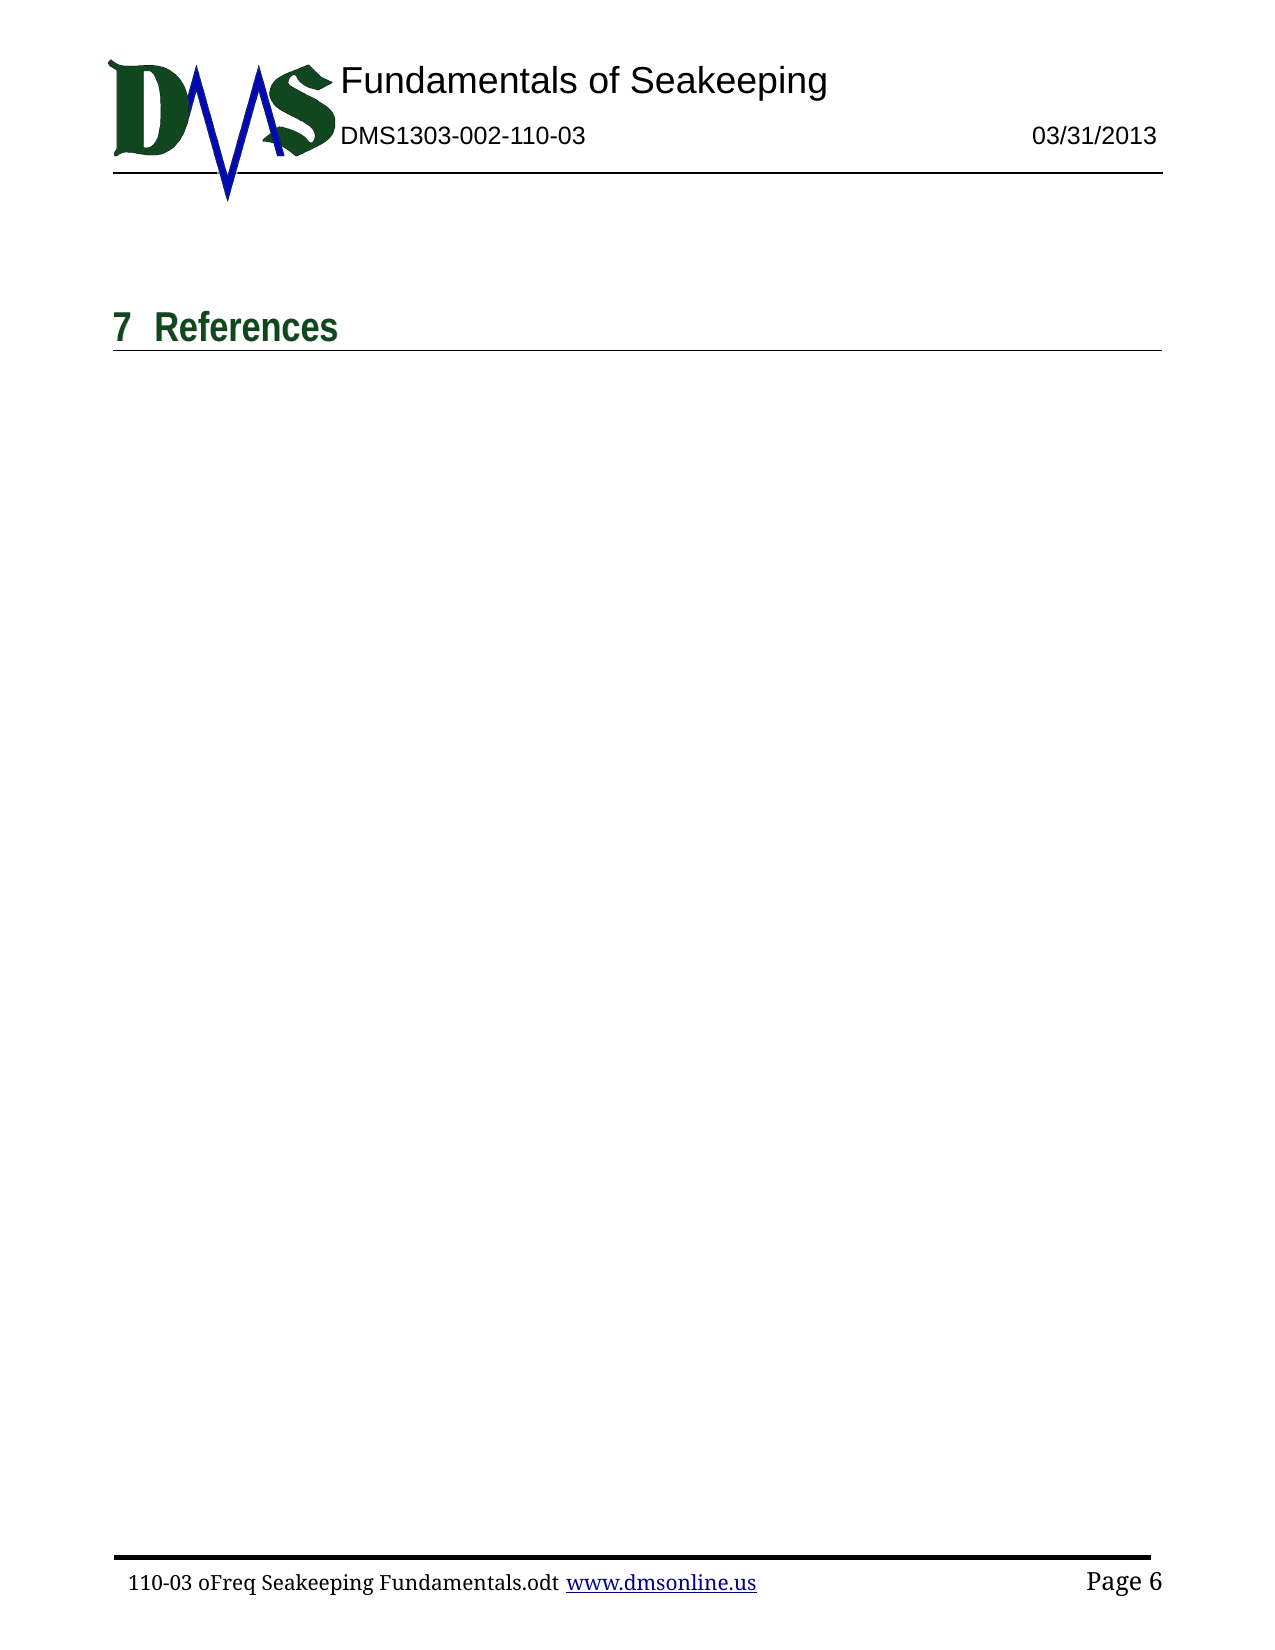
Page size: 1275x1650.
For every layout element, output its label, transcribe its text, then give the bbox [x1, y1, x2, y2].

subtitle References [112, 302, 1162, 351]
picture [105, 56, 338, 204]
